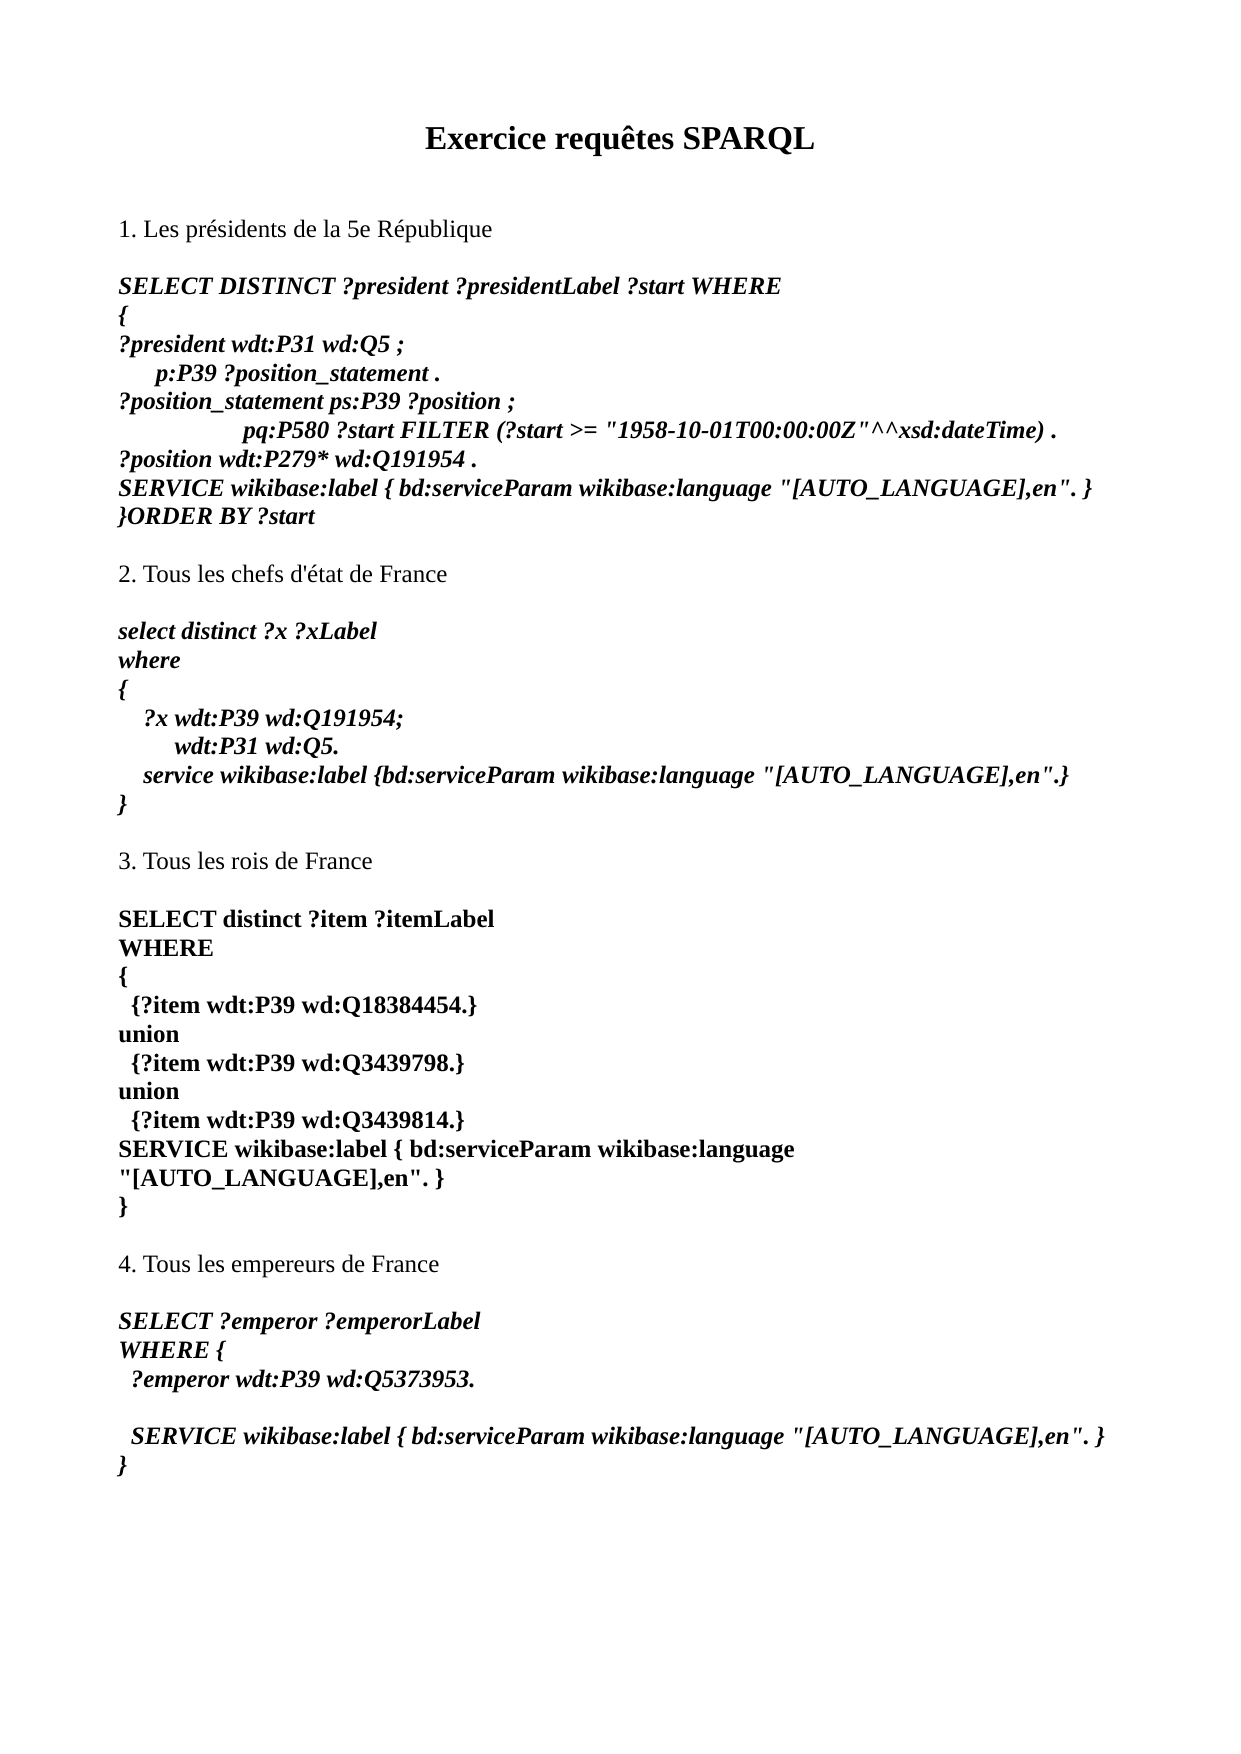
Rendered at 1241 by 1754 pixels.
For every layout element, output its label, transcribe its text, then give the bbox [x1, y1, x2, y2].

text ?position_statement ps:P39 ?position ; [118, 386, 1122, 415]
text 2. Tous les chefs d'état de France [118, 559, 1122, 588]
text }ORDER BY ?start [118, 501, 1122, 530]
text where [118, 645, 1122, 674]
text SERVICE wikibase:label { bd:serviceParam wikibase:language "[AUTO_LANGUAGE],en". } [118, 473, 1122, 501]
text {?item wdt:P39 wd:Q3439798.} [118, 1048, 1122, 1076]
text } [118, 1191, 1122, 1220]
text 4. Tous les empereurs de France [118, 1249, 1122, 1278]
text { [118, 961, 1122, 990]
text 1. Les présidents de la 5e République [118, 214, 1122, 243]
text { [118, 674, 1122, 703]
text 3. Tous les rois de France [118, 846, 1122, 875]
text } [118, 789, 1122, 818]
text ?president wdt:P31 wd:Q5 ; [118, 329, 1122, 358]
text wdt:P31 wd:Q5. [118, 731, 1122, 760]
text ?emperor wdt:P39 wd:Q5373953. [118, 1364, 1122, 1393]
text WHERE [118, 933, 1122, 961]
text service wikibase:label {bd:serviceParam wikibase:language "[AUTO_LANGUAGE],en".} [118, 760, 1122, 789]
text ?position wdt:P279* wd:Q191954 . [118, 444, 1122, 473]
text SELECT distinct ?item ?itemLabel [118, 904, 1122, 933]
text {?item wdt:P39 wd:Q18384454.} [118, 990, 1122, 1019]
text select distinct ?x ?xLabel [118, 616, 1122, 645]
text SERVICE wikibase:label { bd:serviceParam wikibase:language "[AUTO_LANGUAGE],en". } [118, 1421, 1122, 1450]
text union [118, 1019, 1122, 1048]
text SELECT DISTINCT ?president ?presidentLabel ?start WHERE [118, 271, 1122, 300]
text {?item wdt:P39 wd:Q3439814.} [118, 1105, 1122, 1134]
text Exercice requêtes SPARQL [118, 118, 1122, 156]
text union [118, 1076, 1122, 1105]
text p:P39 ?position_statement . [118, 358, 1122, 386]
text WHERE { [118, 1335, 1122, 1364]
text SELECT ?emperor ?emperorLabel [118, 1306, 1122, 1335]
text SERVICE wikibase:label { bd:serviceParam wikibase:language "[AUTO_LANGUAGE],en". } [118, 1134, 1122, 1191]
text pq:P580 ?start FILTER (?start >= "1958-10-01T00:00:00Z"^^xsd:dateTime) . [118, 415, 1122, 444]
text ?x wdt:P39 wd:Q191954; [118, 703, 1122, 731]
text } [118, 1450, 1122, 1479]
text { [118, 300, 1122, 329]
